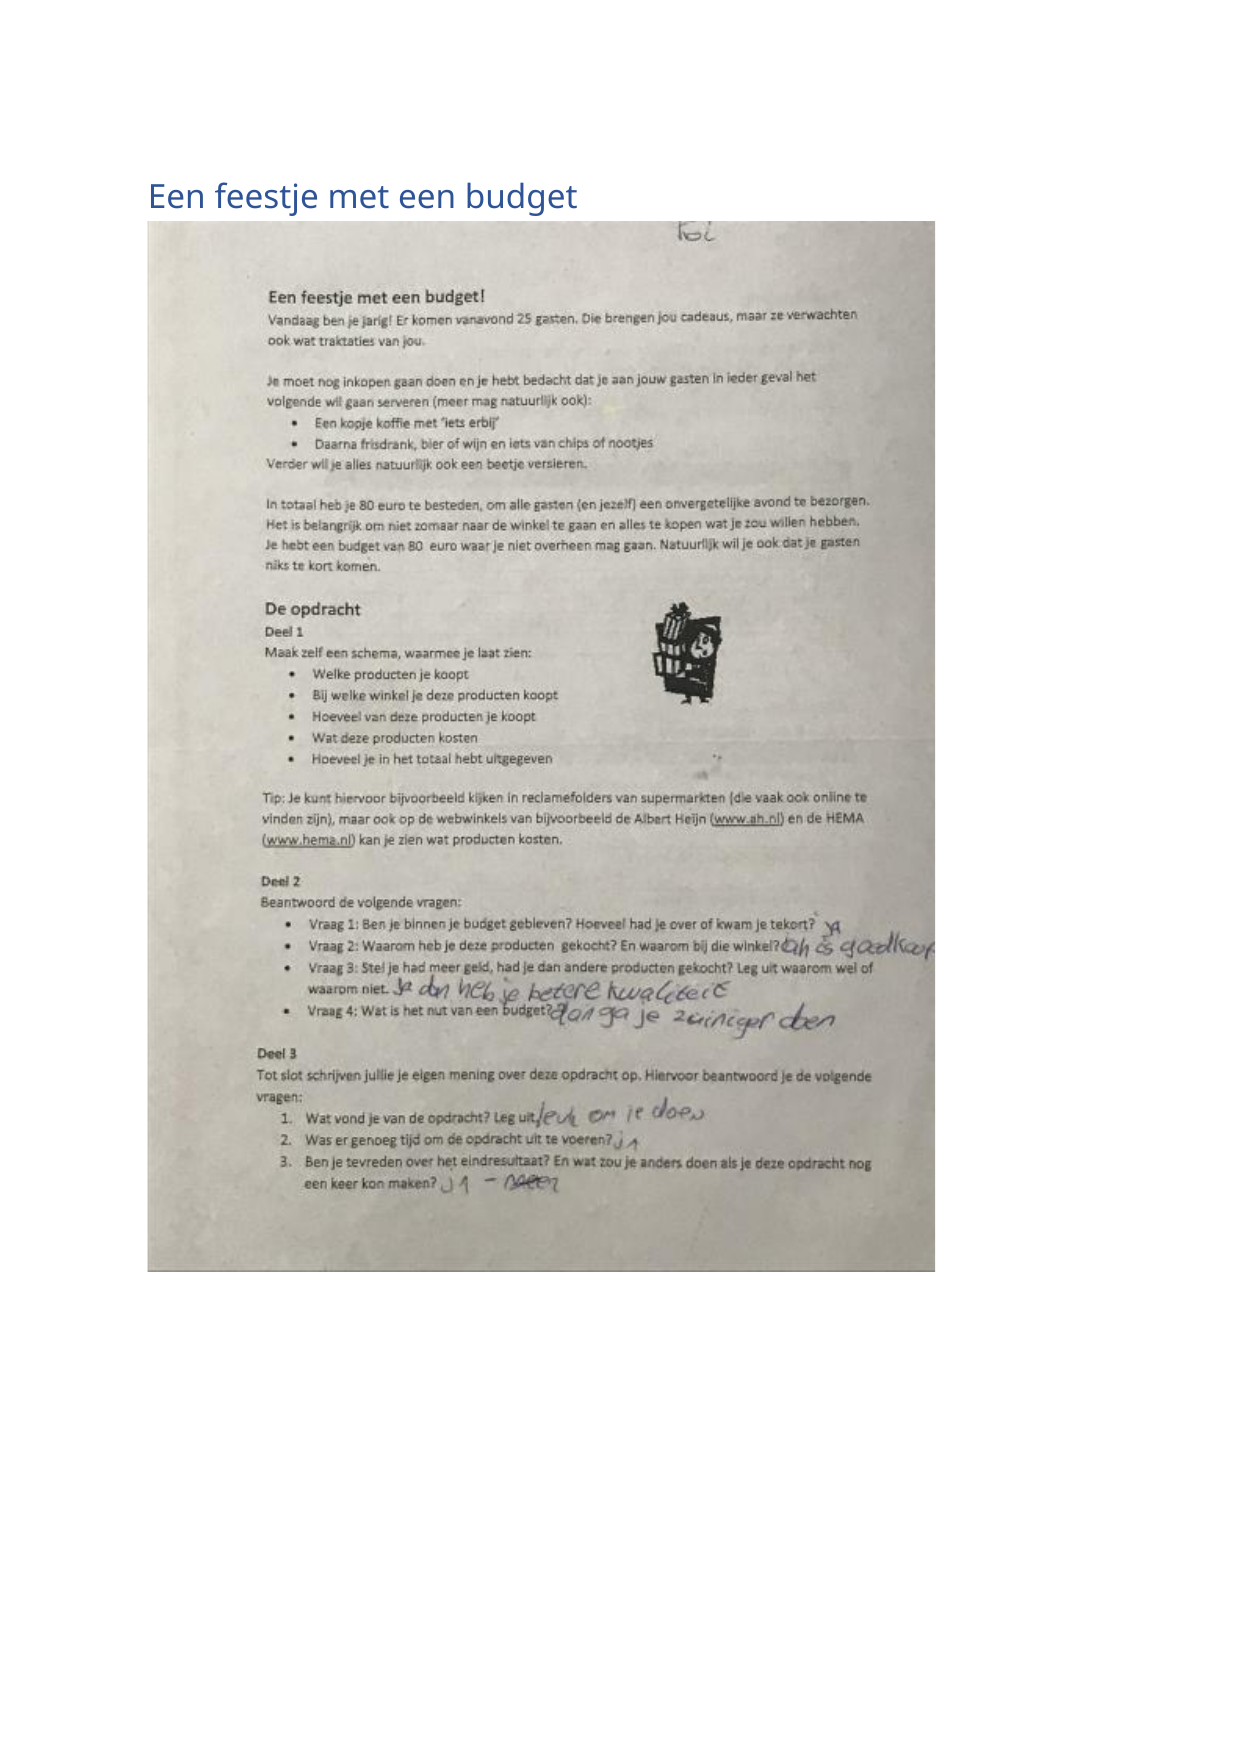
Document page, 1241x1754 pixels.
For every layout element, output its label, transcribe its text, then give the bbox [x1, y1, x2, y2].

subtitle Een feestje met een budget [148, 173, 1093, 218]
